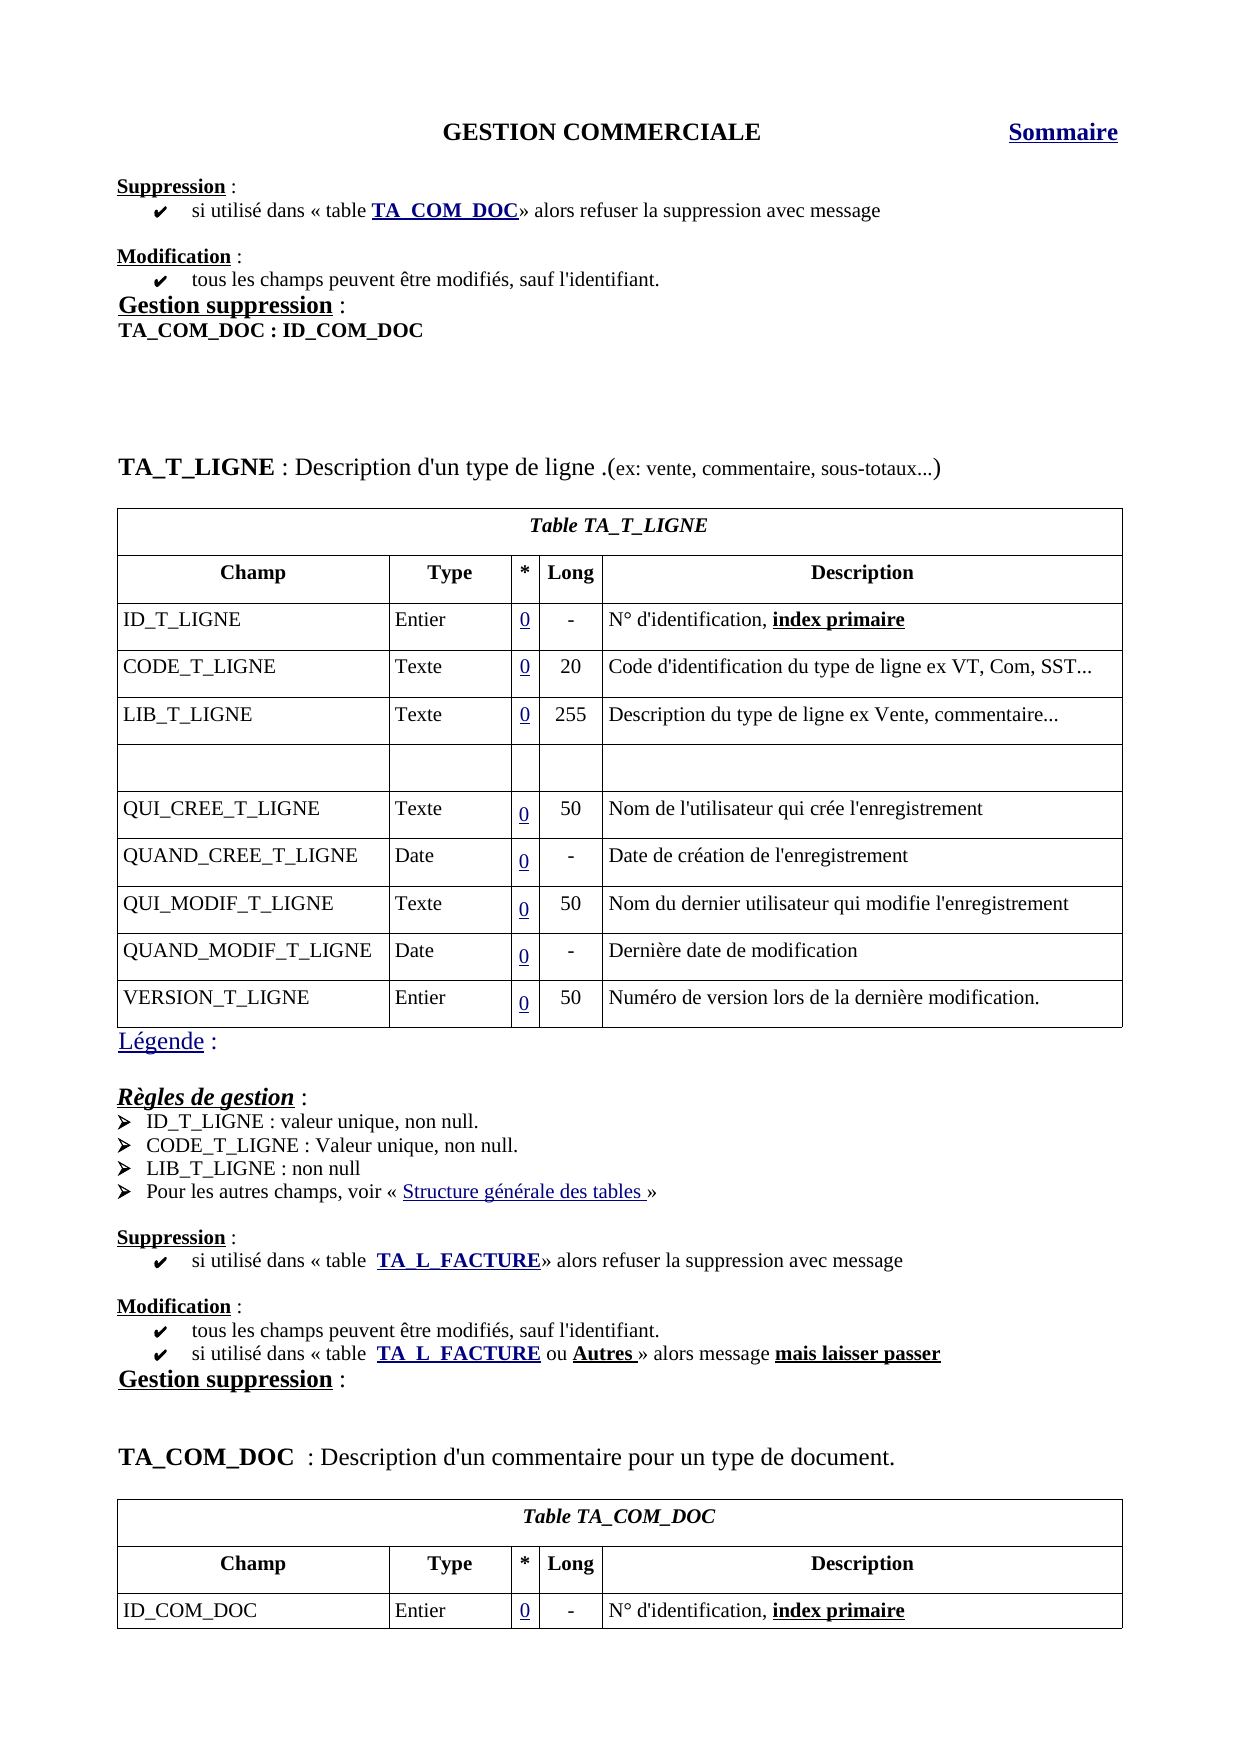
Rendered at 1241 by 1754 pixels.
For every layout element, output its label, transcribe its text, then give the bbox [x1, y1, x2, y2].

table_cell Date de création de l'enregistrement [603, 839, 1122, 886]
text Gestion suppression : [118, 291, 1122, 319]
table_cell Texte [390, 887, 511, 933]
table_cell N° d'identification, index primaire [603, 604, 1122, 649]
table_cell Entier [390, 981, 511, 1027]
table_cell Nom de l'utilisateur qui crée l'enregistrement [603, 792, 1122, 838]
table_cell ID_T_LIGNE [118, 604, 389, 649]
text Légende : [118, 1028, 1122, 1055]
table_cell Code d'identification du type de ligne ex VT, Com, SST... [603, 651, 1122, 697]
table_cell Dernière date de modification [603, 934, 1122, 980]
table_cell 50 [540, 981, 602, 1027]
list tous les champs peuvent être modifiés, sauf l'identifiant. [154, 1318, 1122, 1342]
list LIB_T_LIGNE : non null [117, 1157, 1122, 1180]
table_cell 50 [540, 792, 602, 838]
table_cell [540, 745, 602, 791]
list CODE_T_LIGNE : Valeur unique, non null. [117, 1133, 1122, 1157]
table_cell 0 [512, 651, 539, 697]
table_cell Long [540, 1547, 602, 1593]
text Suppression : [117, 1226, 1122, 1249]
table_cell ID_COM_DOC [118, 1594, 389, 1628]
table_cell Texte [390, 651, 511, 697]
table_cell CODE_T_LIGNE [118, 651, 389, 697]
table_cell * [512, 1547, 539, 1593]
table_cell Date [390, 839, 511, 886]
table_cell 0 [512, 934, 539, 980]
table_cell 0 [512, 887, 539, 933]
table_cell - [540, 1594, 602, 1628]
table_cell - [540, 934, 602, 980]
table_cell Numéro de version lors de la dernière modification. [603, 981, 1122, 1027]
table_cell QUI_MODIF_T_LIGNE [118, 887, 389, 933]
table_cell Description [603, 1547, 1122, 1593]
table_cell QUAND_CREE_T_LIGNE [118, 839, 389, 886]
text Modification : [117, 245, 1122, 268]
table_cell Entier [390, 1594, 511, 1628]
table_cell Type [390, 556, 511, 602]
table_cell Texte [390, 698, 511, 744]
table_cell N° d'identification, index primaire [603, 1594, 1122, 1628]
text Règles de gestion : [117, 1083, 1122, 1110]
table_cell 255 [540, 698, 602, 744]
text TA_T_LIGNE : Description d'un type de ligne .(ex: vente, commentaire, sous-totaux...) [118, 453, 1122, 480]
list si utilisé dans « table TA_COM_DOC» alors refuser la suppression avec message [154, 198, 1122, 222]
table_cell Texte [390, 792, 511, 838]
table_cell Date [390, 934, 511, 980]
table_cell [512, 745, 539, 791]
table_cell QUAND_MODIF_T_LIGNE [118, 934, 389, 980]
text Gestion suppression : [118, 1365, 1122, 1392]
table_cell [603, 745, 1122, 791]
table_cell Type [390, 1547, 511, 1593]
list si utilisé dans « table TA_L_FACTURE» alors refuser la suppression avec message [154, 1249, 1122, 1272]
table_header Table TA_COM_DOC [118, 1500, 1122, 1546]
table_cell [390, 745, 511, 791]
table_cell Description [603, 556, 1122, 602]
table_cell 0 [512, 604, 539, 649]
table_header Table TA_T_LIGNE [118, 509, 1122, 555]
table_cell 0 [512, 792, 539, 838]
text TA_COM_DOC : ID_COM_DOC [118, 319, 1122, 342]
table_cell 0 [512, 981, 539, 1027]
table_cell Description du type de ligne ex Vente, commentaire... [603, 698, 1122, 744]
table_cell 50 [540, 887, 602, 933]
table_cell LIB_T_LIGNE [118, 698, 389, 744]
table_cell * [512, 556, 539, 602]
table_cell VERSION_T_LIGNE [118, 981, 389, 1027]
text Suppression : [117, 175, 1122, 198]
table_cell 20 [540, 651, 602, 697]
table_cell Long [540, 556, 602, 602]
table_cell Champ [118, 556, 389, 602]
list ID_T_LIGNE : valeur unique, non null. [117, 1110, 1122, 1133]
table_cell 0 [512, 698, 539, 744]
table_cell - [540, 839, 602, 886]
list tous les champs peuvent être modifiés, sauf l'identifiant. [154, 268, 1122, 291]
table_cell Nom du dernier utilisateur qui modifie l'enregistrement [603, 887, 1122, 933]
table_cell [118, 745, 389, 791]
text Modification : [117, 1295, 1122, 1318]
text TA_COM_DOC : Description d'un commentaire pour un type de document. [118, 1443, 1122, 1471]
list si utilisé dans « table TA_L_FACTURE ou Autres » alors message mais laisser passer [154, 1342, 1122, 1365]
table_cell QUI_CREE_T_LIGNE [118, 792, 389, 838]
table_cell Champ [118, 1547, 389, 1593]
table_cell - [540, 604, 602, 649]
table_cell 0 [512, 1594, 539, 1628]
table_cell Entier [390, 604, 511, 649]
table_cell 0 [512, 839, 539, 886]
list Pour les autres champs, voir « Structure générale des tables » [117, 1180, 1122, 1203]
